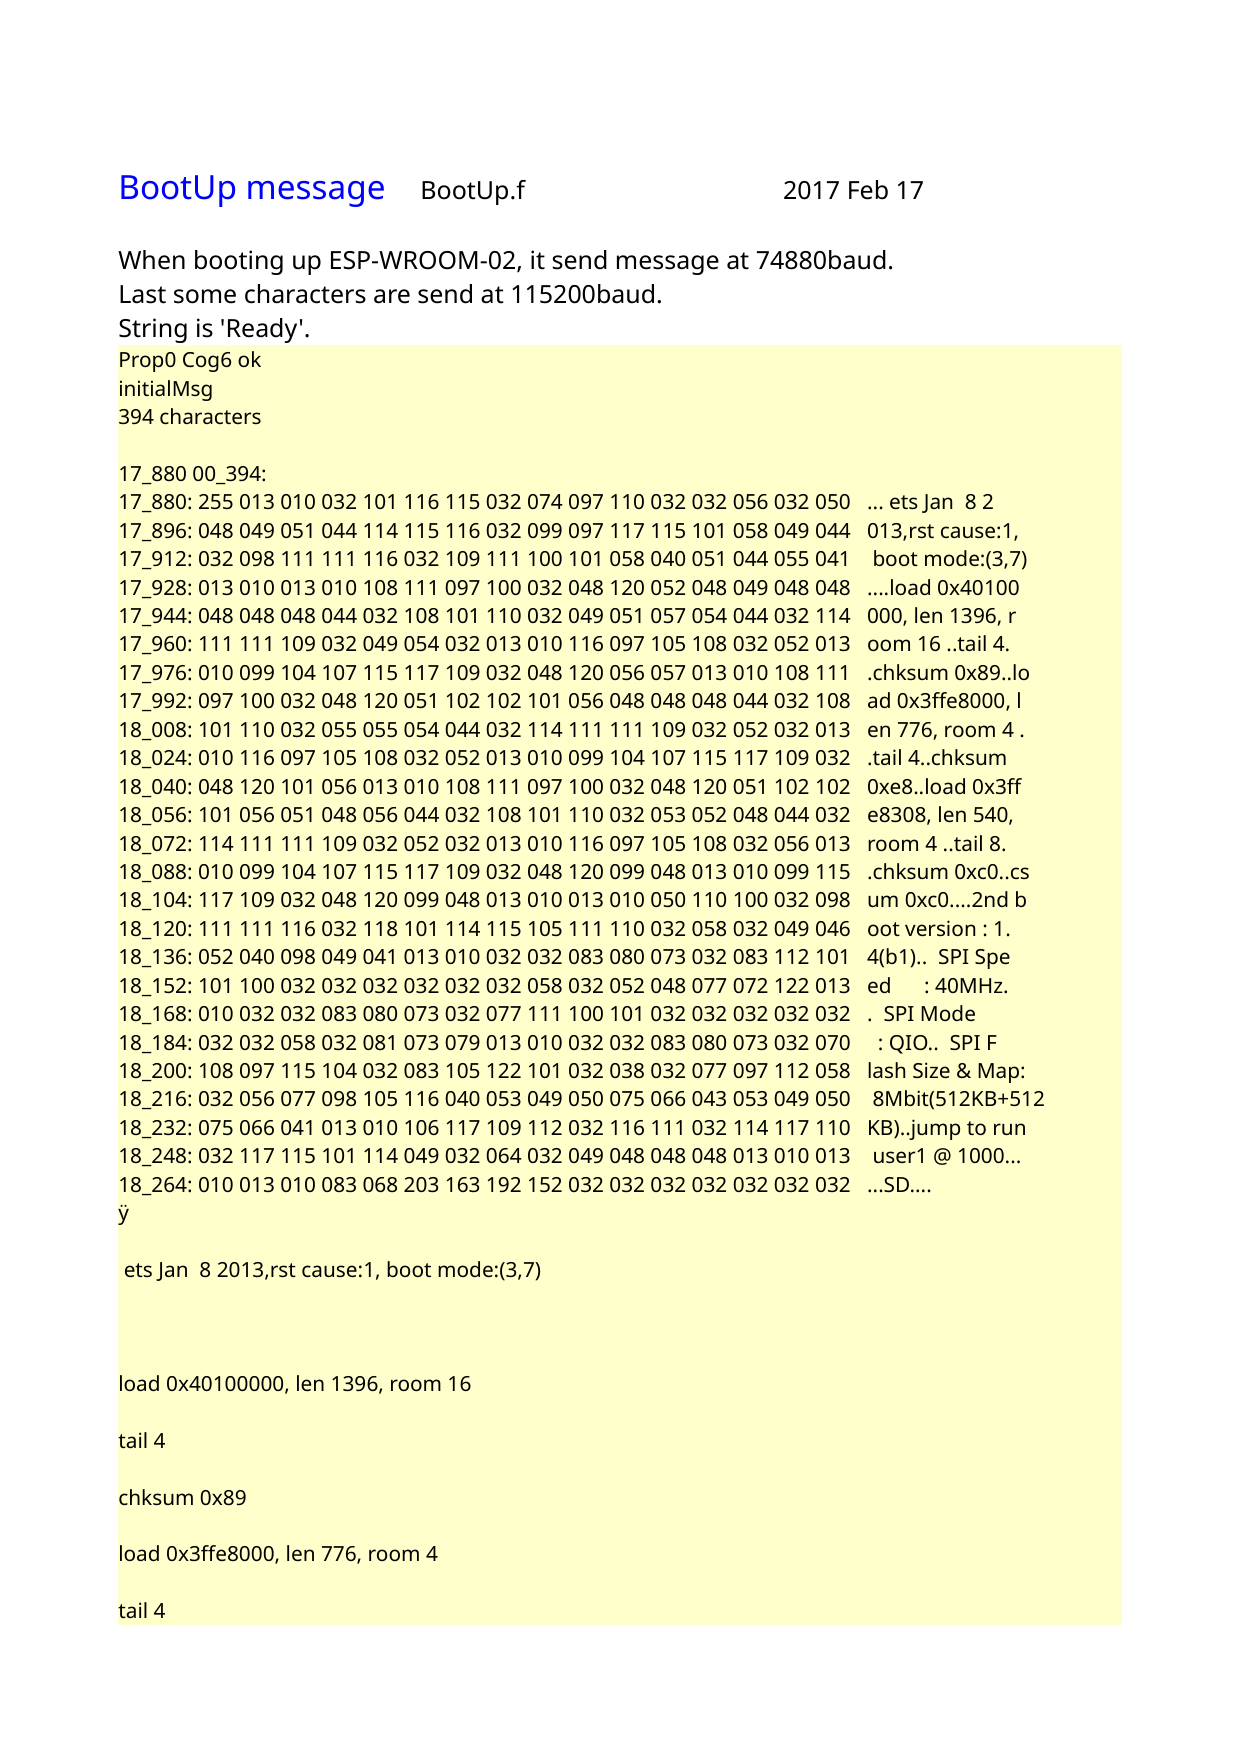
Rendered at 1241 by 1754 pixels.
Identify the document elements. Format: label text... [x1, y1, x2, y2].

text 18_136: 052 040 098 049 041 013 010 032 032 083 080 073 032 083 112 101 4(b1).. SPI Spe [118, 942, 1122, 971]
text 17_928: 013 010 013 010 108 111 097 100 032 048 120 052 048 049 048 048 ....load 0x40100 [118, 573, 1122, 601]
text load 0x40100000, len 1396, room 16 [118, 1369, 1122, 1397]
text 17_976: 010 099 104 107 115 117 109 032 048 120 056 057 013 010 108 111 .chksum 0x89..lo [118, 658, 1122, 686]
text 17_944: 048 048 048 044 032 108 101 110 032 049 051 057 054 044 032 114 000, len 1396, r [118, 601, 1122, 629]
text BootUp message BootUp.f 2017 Feb 17 [118, 163, 1122, 209]
text 18_232: 075 066 041 013 010 106 117 109 112 032 116 111 032 114 117 110 KB)..jump to run [118, 1113, 1122, 1141]
text load 0x3ffe8000, len 776, room 4 [118, 1539, 1122, 1568]
text 18_104: 117 109 032 048 120 099 048 013 010 013 010 050 110 100 032 098 um 0xc0....2nd b [118, 886, 1122, 914]
text 17_896: 048 049 051 044 114 115 116 032 099 097 117 115 101 058 049 044 013,rst cause:1, [118, 516, 1122, 544]
text 18_040: 048 120 101 056 013 010 108 111 097 100 032 048 120 051 102 102 0xe8..load 0x3ff [118, 772, 1122, 800]
text 18_200: 108 097 115 104 032 083 105 122 101 032 038 032 077 097 112 058 lash Size & Map: [118, 1056, 1122, 1084]
text chksum 0x89 [118, 1483, 1122, 1511]
text initialMsg [118, 374, 1122, 402]
text When booting up ESP-WROOM-02, it send message at 74880baud. [118, 243, 1122, 277]
text 18_152: 101 100 032 032 032 032 032 032 058 032 052 048 077 072 122 013 ed : 40MHz. [118, 971, 1122, 999]
text 18_088: 010 099 104 107 115 117 109 032 048 120 099 048 013 010 099 115 .chksum 0xc0..cs [118, 857, 1122, 886]
text 18_248: 032 117 115 101 114 049 032 064 032 049 048 048 048 013 010 013 user1 @ 1000... [118, 1141, 1122, 1170]
text 394 characters [118, 402, 1122, 431]
text ÿ [118, 1198, 1122, 1227]
text 18_024: 010 116 097 105 108 032 052 013 010 099 104 107 115 117 109 032 .tail 4..chksum [118, 743, 1122, 772]
text 17_912: 032 098 111 111 116 032 109 111 100 101 058 040 051 044 055 041 boot mode:(3,7) [118, 544, 1122, 573]
text 18_264: 010 013 010 083 068 203 163 192 152 032 032 032 032 032 032 032 ...SD.... [118, 1170, 1122, 1198]
text 18_120: 111 111 116 032 118 101 114 115 105 111 110 032 058 032 049 046 oot version : 1. [118, 914, 1122, 942]
text tail 4 [118, 1426, 1122, 1454]
text 17_992: 097 100 032 048 120 051 102 102 101 056 048 048 048 044 032 108 ad 0x3ffe8000, l [118, 686, 1122, 715]
text 18_216: 032 056 077 098 105 116 040 053 049 050 075 066 043 053 049 050 8Mbit(512KB+512 [118, 1084, 1122, 1113]
text 18_008: 101 110 032 055 055 054 044 032 114 111 111 109 032 052 032 013 en 776, room 4 . [118, 715, 1122, 743]
text Prop0 Cog6 ok [118, 345, 1122, 374]
text ets Jan 8 2013,rst cause:1, boot mode:(3,7) [118, 1255, 1122, 1284]
text tail 4 [118, 1596, 1122, 1625]
text 18_168: 010 032 032 083 080 073 032 077 111 100 101 032 032 032 032 032 . SPI Mode [118, 999, 1122, 1028]
text 17_880: 255 013 010 032 101 116 115 032 074 097 110 032 032 056 032 050 ... ets Jan 8 2 [118, 487, 1122, 516]
text 17_960: 111 111 109 032 049 054 032 013 010 116 097 105 108 032 052 013 oom 16 ..tail 4. [118, 629, 1122, 658]
text 18_056: 101 056 051 048 056 044 032 108 101 110 032 053 052 048 044 032 e8308, len 540, [118, 800, 1122, 829]
text Last some characters are send at 115200baud. [118, 277, 1122, 311]
text 17_880 00_394: [118, 459, 1122, 487]
text 18_184: 032 032 058 032 081 073 079 013 010 032 032 083 080 073 032 070 : QIO.. SPI F [118, 1028, 1122, 1056]
text String is 'Ready'. [118, 311, 1122, 345]
text 18_072: 114 111 111 109 032 052 032 013 010 116 097 105 108 032 056 013 room 4 ..tail 8. [118, 829, 1122, 857]
